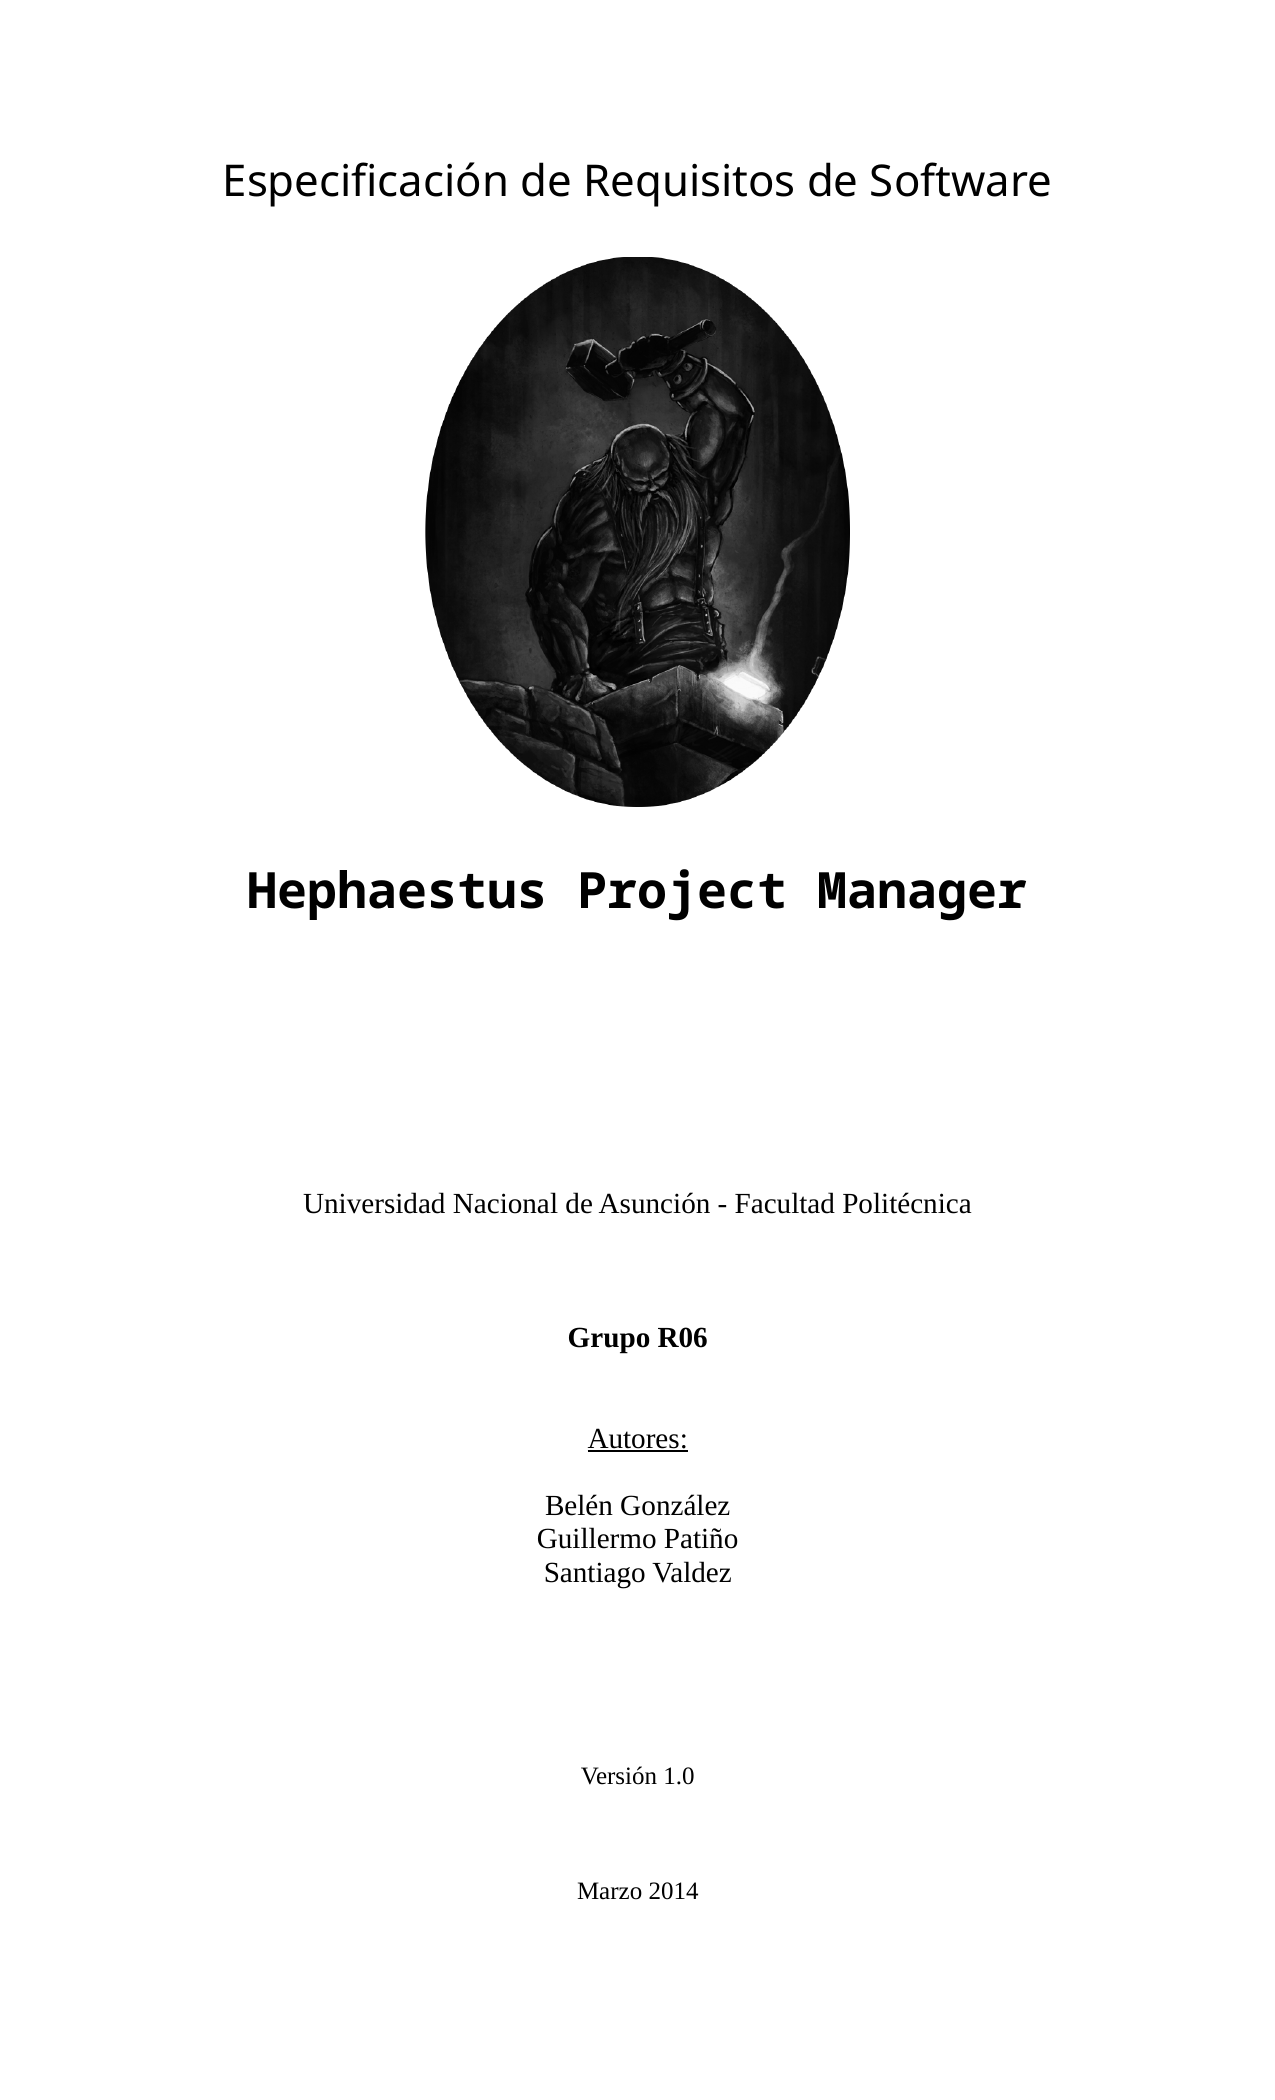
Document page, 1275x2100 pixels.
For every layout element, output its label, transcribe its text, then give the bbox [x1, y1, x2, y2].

picture [425, 257, 850, 807]
text Autores: [150, 1421, 1125, 1454]
text Hephaestus Project Manager [150, 854, 1125, 923]
text Versión 1.0 [150, 1761, 1125, 1790]
title Especificación de Requisitos de Software [150, 150, 1125, 209]
text Guillermo Patiño Santiago Valdez [150, 1522, 1125, 1589]
text Universidad Nacional de Asunción - Facultad Politécnica [150, 1186, 1125, 1220]
text Marzo 2014 [150, 1876, 1125, 1905]
text Belén González [150, 1488, 1125, 1522]
text Grupo R06 [150, 1320, 1125, 1354]
